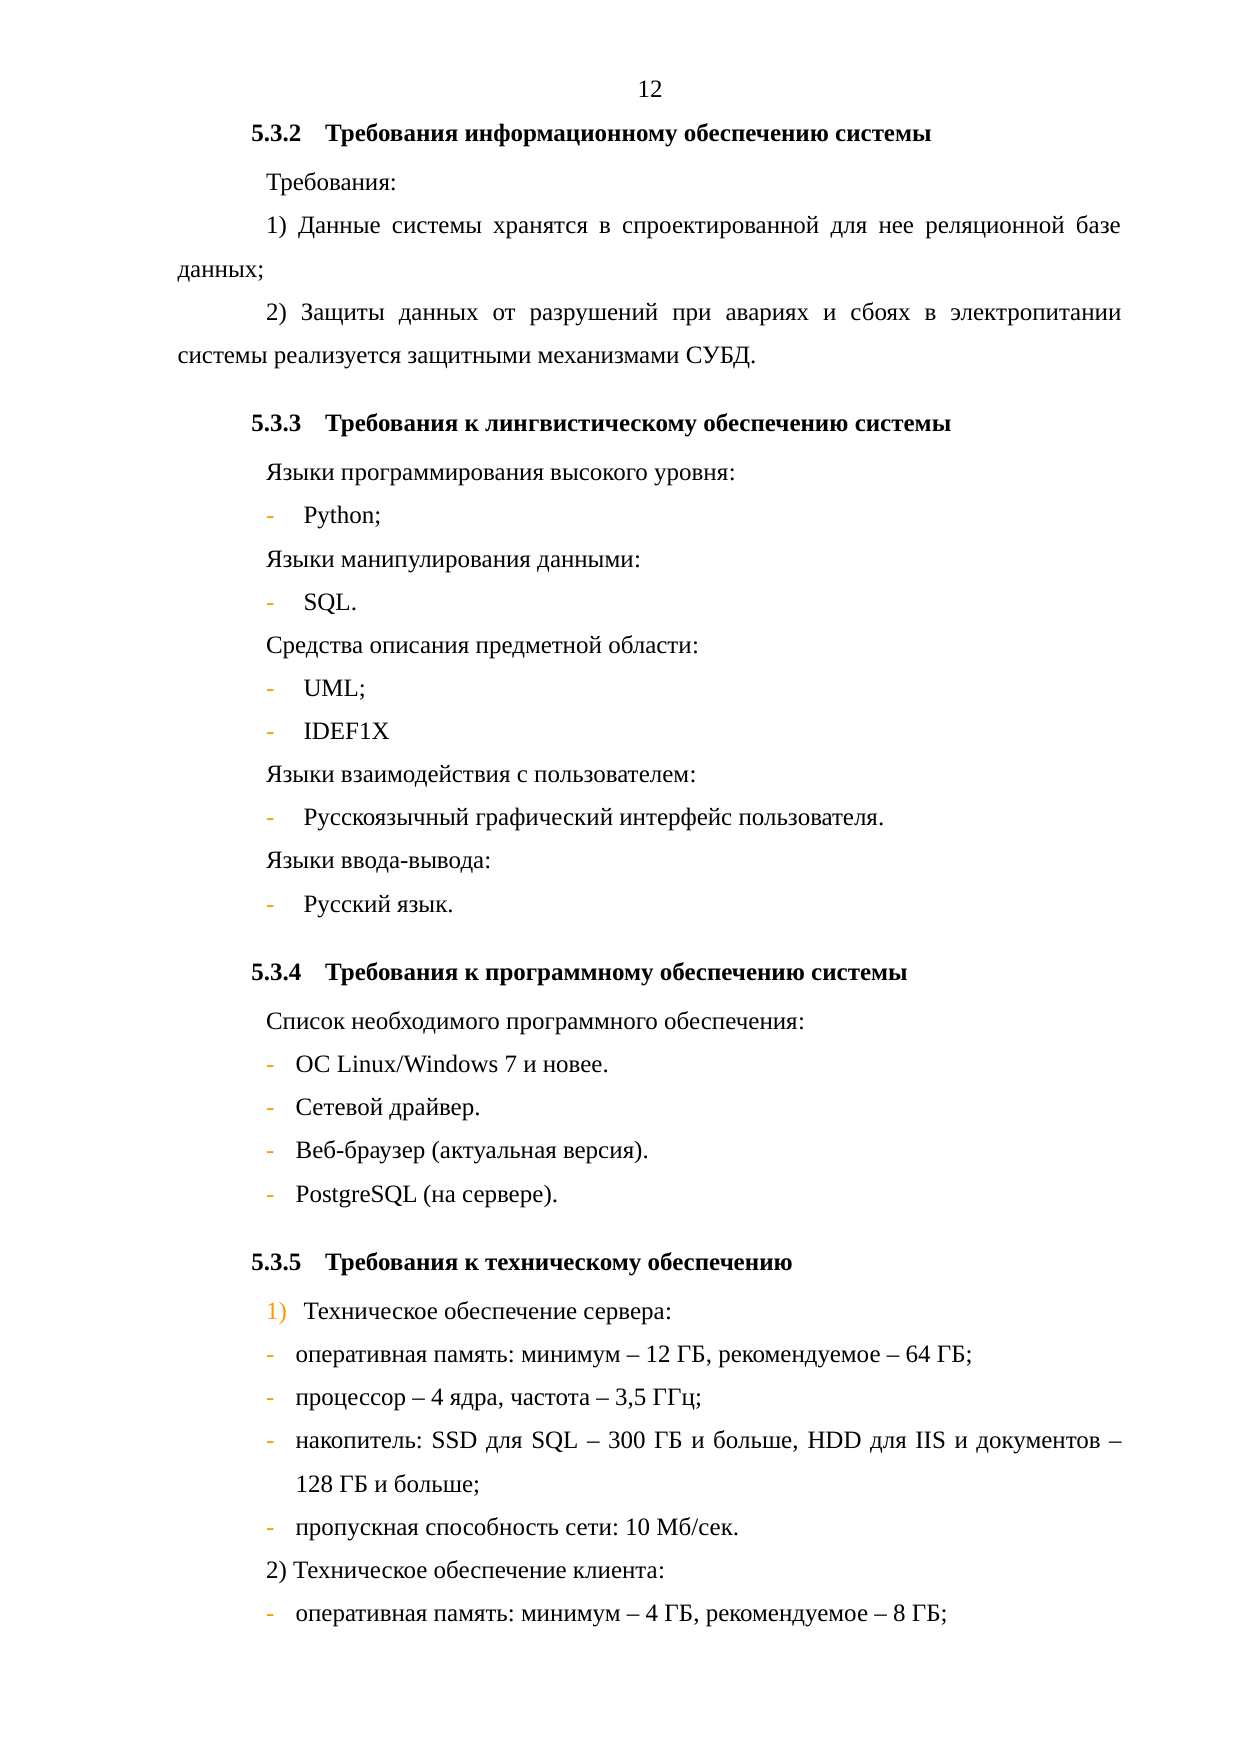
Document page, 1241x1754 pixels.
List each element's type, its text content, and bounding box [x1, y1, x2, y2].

subtitle Требования к техническому обеспечению [251, 1247, 1122, 1276]
list Python; [266, 501, 1122, 529]
subtitle Требования к программному обеспечению системы [251, 957, 1122, 986]
text 2) Защиты данных от разрушений при авариях и сбоях в электропитании системы реализуется защитными механизмами СУБД. [177, 297, 1122, 369]
list SQL. [266, 587, 1122, 616]
list Русскоязычный графический интерфейс пользователя. [266, 802, 1122, 831]
text Список необходимого программного обеспечения: [177, 1006, 1122, 1035]
subtitle Требования к лингвистическому обеспечению системы [251, 408, 1122, 437]
list Русский язык. [266, 889, 1122, 917]
list UML; [266, 673, 1122, 702]
text 2) Техническое обеспечение клиента: [177, 1555, 1122, 1584]
text Средства описания предметной области: [266, 630, 1122, 659]
list Веб-браузер (актуальная версия). [266, 1136, 1122, 1164]
text Языки взаимодействия с пользователем: [266, 759, 1122, 788]
text Требования: [177, 167, 1122, 196]
text Языки манипулирования данными: [266, 544, 1122, 572]
list пропускная способность сети: 10 Мб/сек. [266, 1512, 1122, 1541]
list Техническое обеспечение сервера: [266, 1296, 1122, 1325]
list накопитель: SSD для SQL – 300 ГБ и больше, HDD для IIS и документов – 128 ГБ и больше; [266, 1426, 1122, 1497]
text Языки ввода-вывода: [266, 846, 1122, 874]
list процессор – 4 ядра, частота – 3,5 ГГц; [266, 1382, 1122, 1411]
list оперативная память: минимум – 12 ГБ, рекомендуемое – 64 ГБ; [266, 1339, 1122, 1368]
text 1) Данные системы хранятся в спроектированной для нее реляционной базе данных; [177, 211, 1122, 282]
list ОС Linux/Windows 7 и новее. [266, 1049, 1122, 1078]
text Языки программирования высокого уровня: [177, 457, 1122, 486]
list PostgreSQL (на сервере). [266, 1179, 1122, 1207]
list оперативная память: минимум – 4 ГБ, рекомендуемое – 8 ГБ; [266, 1598, 1122, 1627]
list IDEF1X [266, 716, 1122, 745]
list Сетевой драйвер. [266, 1092, 1122, 1121]
subtitle Требования информационному обеспечению системы [251, 118, 1122, 147]
